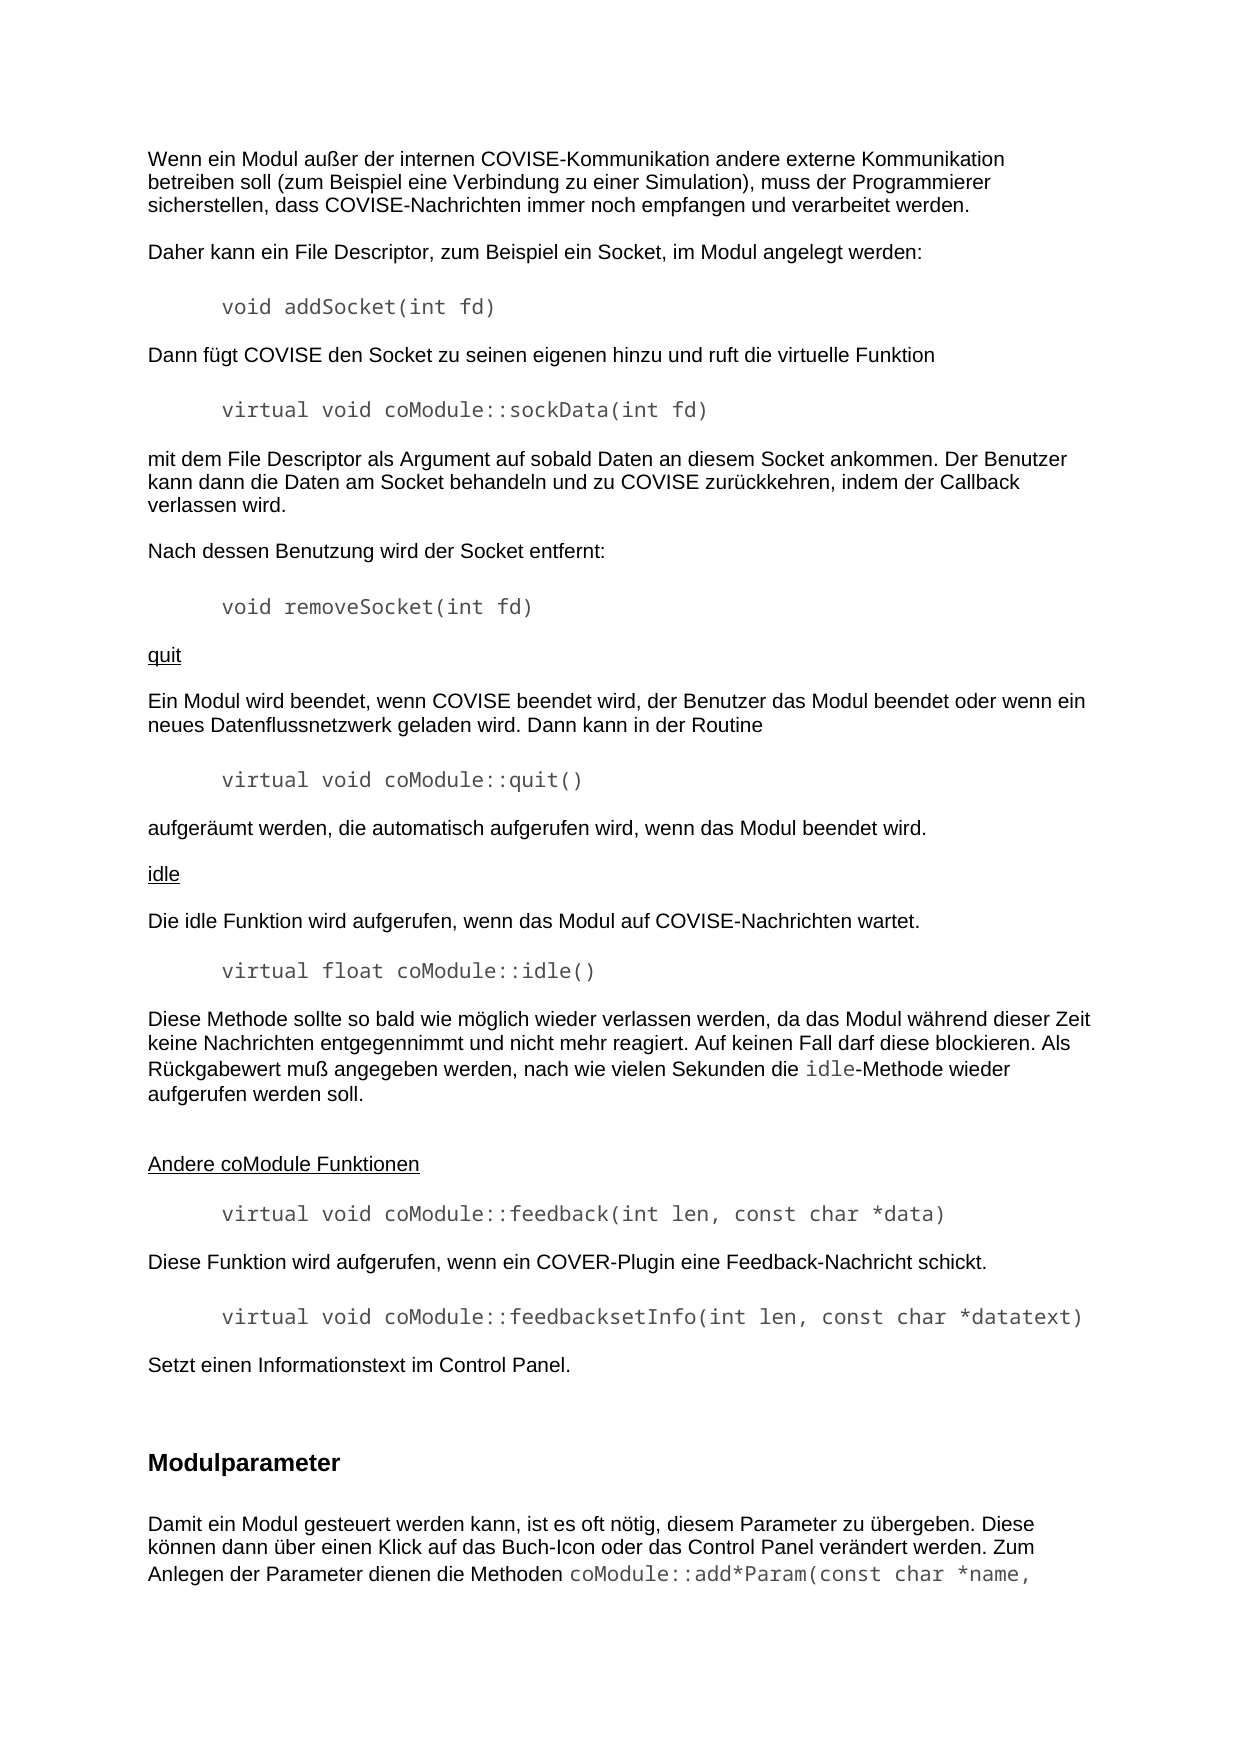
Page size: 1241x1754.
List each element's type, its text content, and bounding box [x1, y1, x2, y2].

text Damit ein Modul gesteuert werden kann, ist es oft nötig, diesem Parameter zu übergeben. Diese können dann über einen Klick auf das Buch-Icon oder das Control Panel verändert werden. Zum Anlegen der Parameter dienen die Methoden coModule::add*Param(const char *name, [148, 1512, 1092, 1587]
text virtual void coModule::quit() [148, 765, 1092, 793]
text Diese Methode sollte so bald wie möglich wieder verlassen werden, da das Modul während dieser Zeit keine Nachrichten entgegennimmt und nicht mehr reagiert. Auf keinen Fall darf diese blockieren. Als Rückgabewert muß angegeben werden, nach wie vielen Sekunden die idle-Methode wieder aufgerufen werden soll. [148, 1008, 1092, 1106]
text mit dem File Descriptor als Argument auf sobald Daten an diesem Socket ankommen. Der Benutzer kann dann die Daten am Socket behandeln und zu COVISE zurückkehren, indem der Callback verlassen wird. [148, 447, 1092, 517]
text virtual float coModule::idle() [148, 956, 1092, 985]
text virtual void coModule::sockData(int fd) [148, 396, 1092, 424]
text Ein Modul wird beendet, wenn COVISE beendet wird, der Benutzer das Modul beendet oder wenn ein neues Datenflussnetzwerk geladen wird. Dann kann in der Routine [148, 690, 1092, 736]
text virtual void coModule::feedbacksetInfo(int len, const char *datatext) [148, 1302, 1092, 1331]
text void addSocket(int fd) [148, 292, 1092, 321]
text Diese Funktion wird aufgerufen, wenn ein COVER-Plugin eine Feedback-Nachricht schickt. [148, 1251, 1092, 1274]
text Daher kann ein File Descriptor, zum Beispiel ein Socket, im Modul angelegt werden: [148, 241, 1092, 264]
text void removeSocket(int fd) [148, 592, 1092, 620]
text Wenn ein Modul außer der internen COVISE-Kommunikation andere externe Kommunikation betreiben soll (zum Beispiel eine Verbindung zu einer Simulation), muss der Programmierer sicherstellen, dass COVISE-Nachrichten immer noch empfangen und verarbeitet werden. [148, 148, 1092, 217]
text quit [148, 643, 1092, 667]
text idle [148, 863, 1092, 886]
text Setzt einen Informationstext im Control Panel. [148, 1354, 1092, 1377]
text Nach dessen Benutzung wird der Socket entfernt: [148, 540, 1092, 563]
text Dann fügt COVISE den Socket zu seinen eigenen hinzu und ruft die virtuelle Funktion [148, 344, 1092, 367]
text aufgeräumt werden, die automatisch aufgerufen wird, wenn das Modul beendet wird. [148, 816, 1092, 840]
text Die idle Funktion wird aufgerufen, wenn das Modul auf COVISE-Nachrichten wartet. [148, 909, 1092, 933]
text Andere coModule Funktionen [148, 1153, 1092, 1176]
subtitle Modulparameter [148, 1449, 1092, 1476]
text virtual void coModule::feedback(int len, const char *data) [148, 1199, 1092, 1227]
